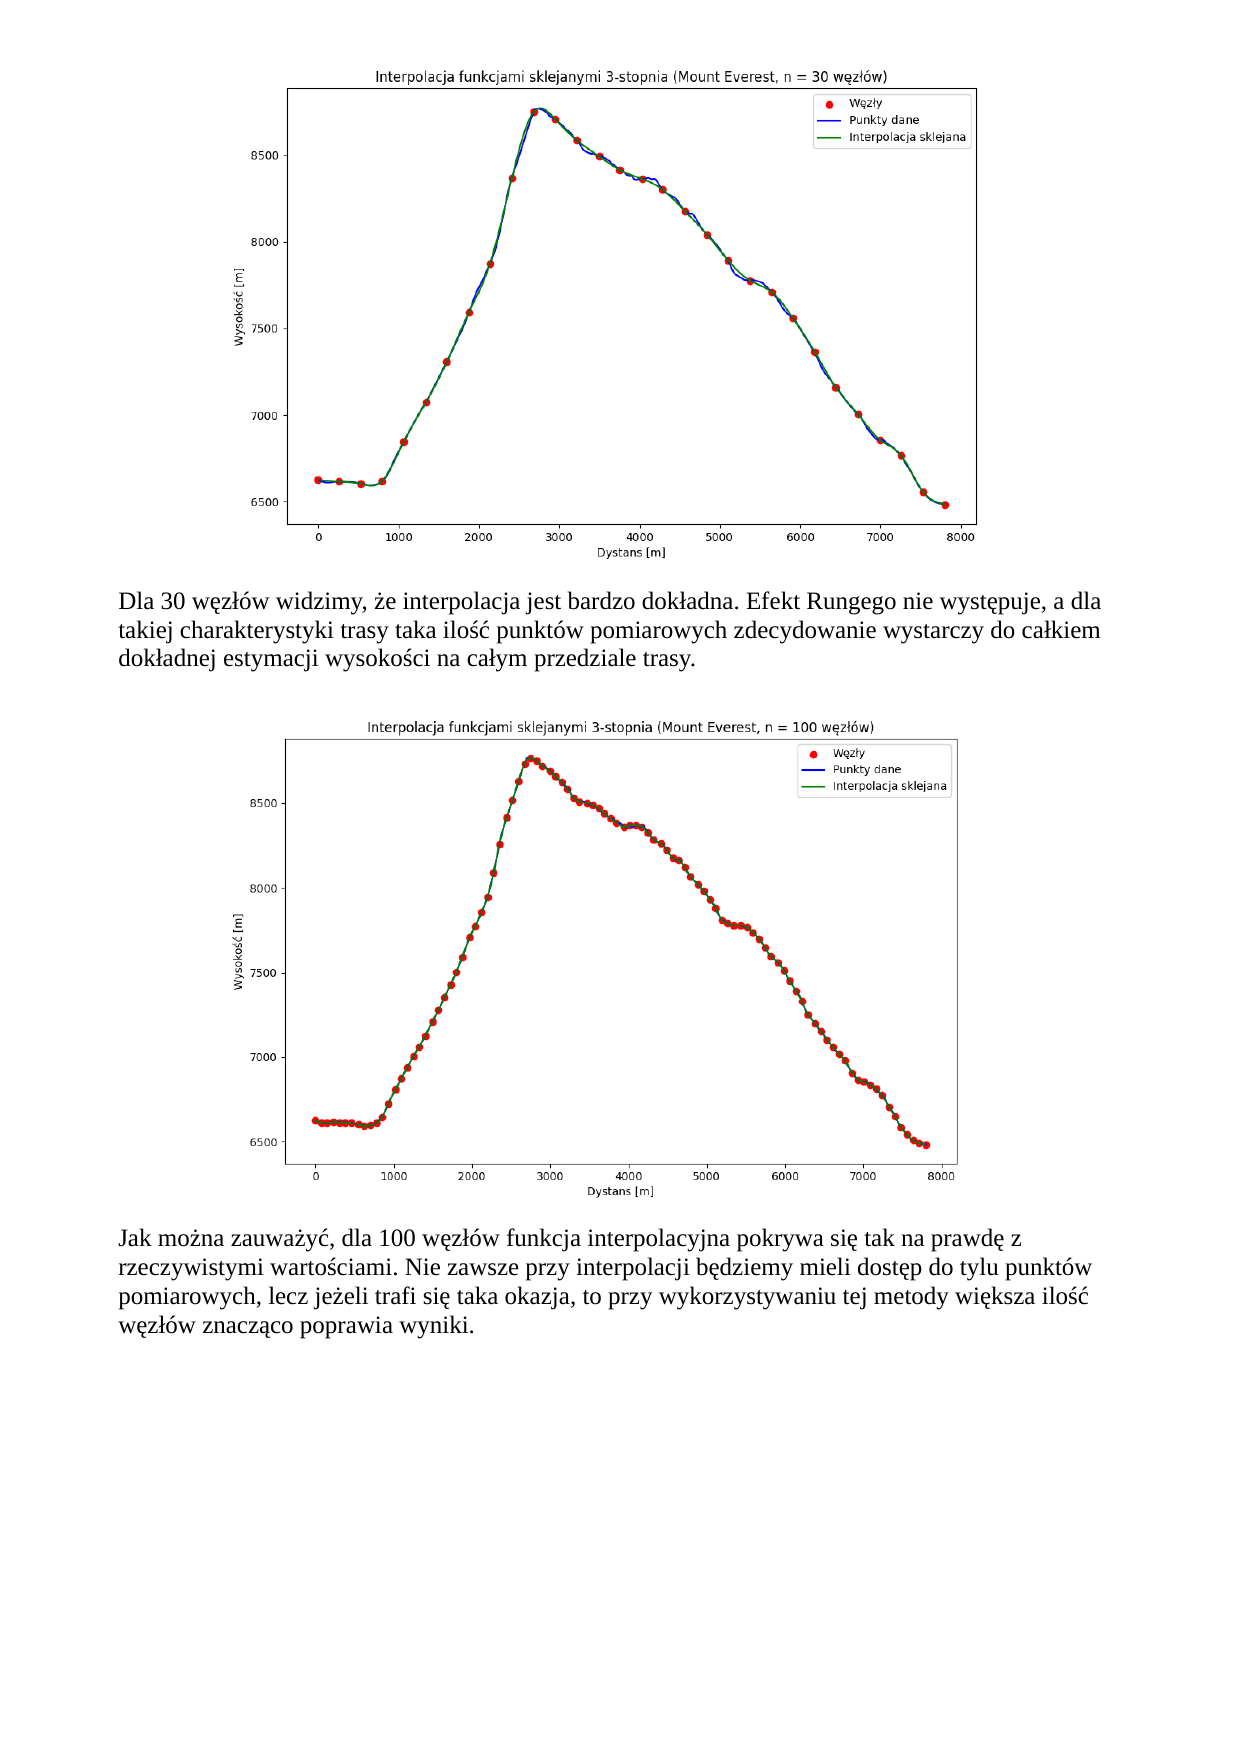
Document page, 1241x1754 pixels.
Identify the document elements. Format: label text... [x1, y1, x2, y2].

picture [176, 672, 1043, 1224]
text Jak można zauważyć, dla 100 węzłów funkcja interpolacyjna pokrywa się tak na prawdę z rzeczywistymi wartościami. Nie zawsze przy interpolacji będziemy mieli dostęp do tylu punktów pomiarowych, lecz jeżeli trafi się taka okazja, to przy wykorzystywaniu tej metody większa ilość węzłów znacząco poprawia wyniki. [118, 672, 1122, 1338]
text Dla 30 węzłów widzimy, że interpolacja jest bardzo dokładna. Efekt Rungego nie występuje, a dla takiej charakterystyki trasy taka ilość punktów pomiarowych zdecydowanie wystarczy do całkiem dokładnej estymacji wysokości na całym przedziale trasy. [118, 118, 1122, 672]
picture [175, 20, 1065, 586]
